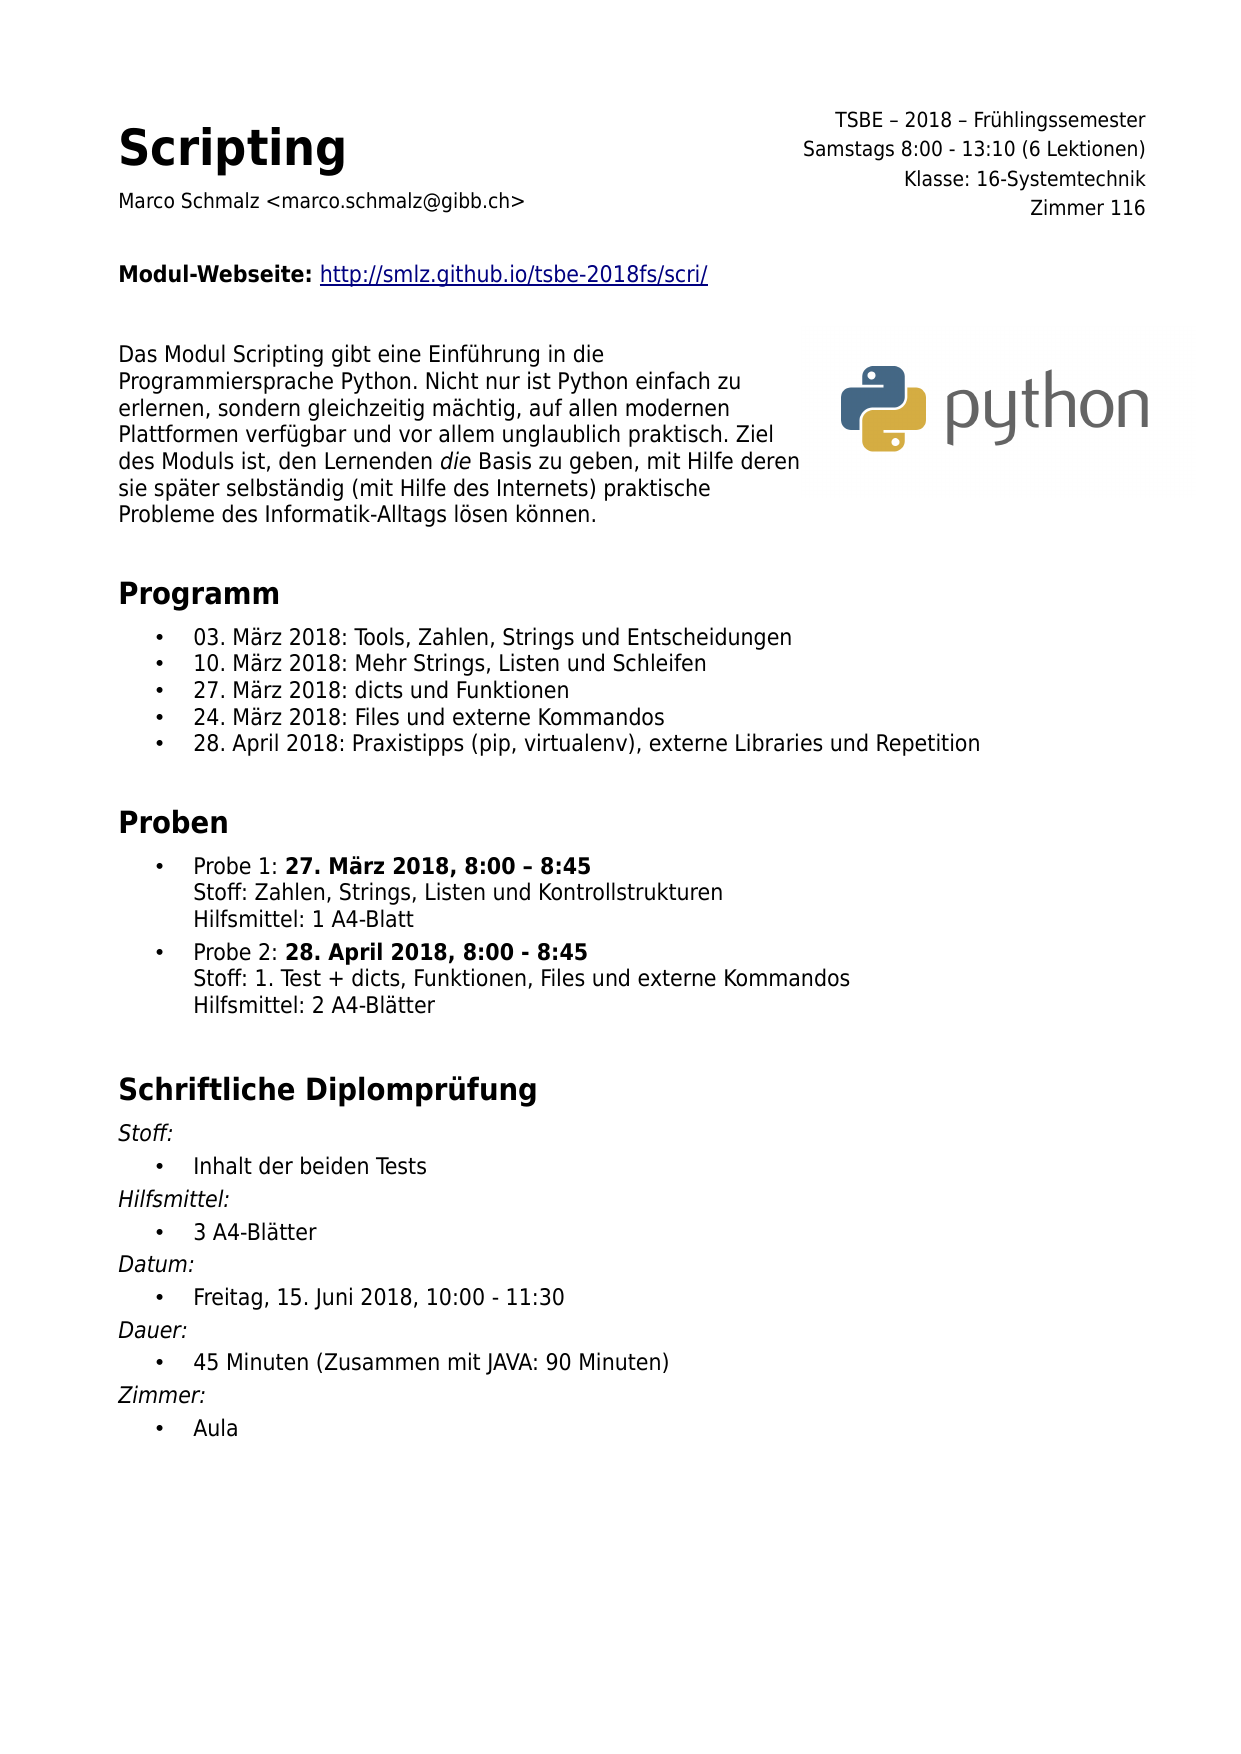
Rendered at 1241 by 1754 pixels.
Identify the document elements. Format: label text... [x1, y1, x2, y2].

text Marco Schmalz <marco.schmalz@gibb.ch> [118, 189, 1122, 237]
list Probe 1: 27. März 2018, 8:00 – 8:45 Stoff: Zahlen, Strings, Listen und Kontrollstrukturen Hilfsmittel: 1 A4-Blatt [156, 853, 1122, 933]
list Freitag, 15. Juni 2018, 10:00 - 11:30 [156, 1284, 1122, 1311]
list 45 Minuten (Zusammen mit JAVA: 90 Minuten) [156, 1349, 1122, 1376]
list 24. März 2018: Files und externe Kommandos [156, 704, 1122, 731]
list Inhalt der beiden Tests [156, 1153, 1122, 1180]
subtitle Proben [118, 805, 1122, 840]
text Dauer: [118, 1317, 1122, 1343]
list 28. April 2018: Praxistipps (pip, virtualenv), externe Libraries und Repetition [156, 731, 1122, 784]
list 3 A4-Blätter [156, 1219, 1122, 1245]
list Aula [156, 1415, 1122, 1442]
text Stoff: [118, 1121, 1122, 1147]
list 10. März 2018: Mehr Strings, Listen und Schleifen [156, 651, 1122, 677]
text Modul-Webseite: http://smlz.github.io/tsbe-2018fs/scri/ [118, 262, 1122, 288]
text Zimmer: [118, 1382, 1122, 1409]
text Hilfsmittel: [118, 1186, 1122, 1213]
list 03. März 2018: Tools, Zahlen, Strings und Entscheidungen [156, 624, 1122, 651]
subtitle Scripting [118, 118, 1122, 177]
text Das Modul Scripting gibt eine Einführung in die Programmiersprache Python. Nicht nur ist Python einfach zu erlernen, sondern gleichzeitig mächtig, auf allen modernen Plattformen verfügbar und vor allem unglaublich praktisch. Ziel des Moduls ist, den Lernenden die Basis zu geben, mit Hilfe deren sie später selbständig (mit Hilfe des Internets) praktische Probleme des Informatik-Alltags lösen können. [118, 342, 1122, 528]
list Probe 2: 28. April 2018, 8:00 - 8:45 Stoff: 1. Test + dicts, Funktionen, Files und externe Kommandos Hilfsmittel: 2 A4-Blätter [156, 939, 1122, 1046]
subtitle Schriftliche Diplomprüfung [118, 1072, 1122, 1108]
picture [801, 326, 1196, 498]
list 27. März 2018: dicts und Funktionen [156, 677, 1122, 704]
subtitle Programm [118, 576, 1122, 611]
text Datum: [118, 1251, 1122, 1278]
